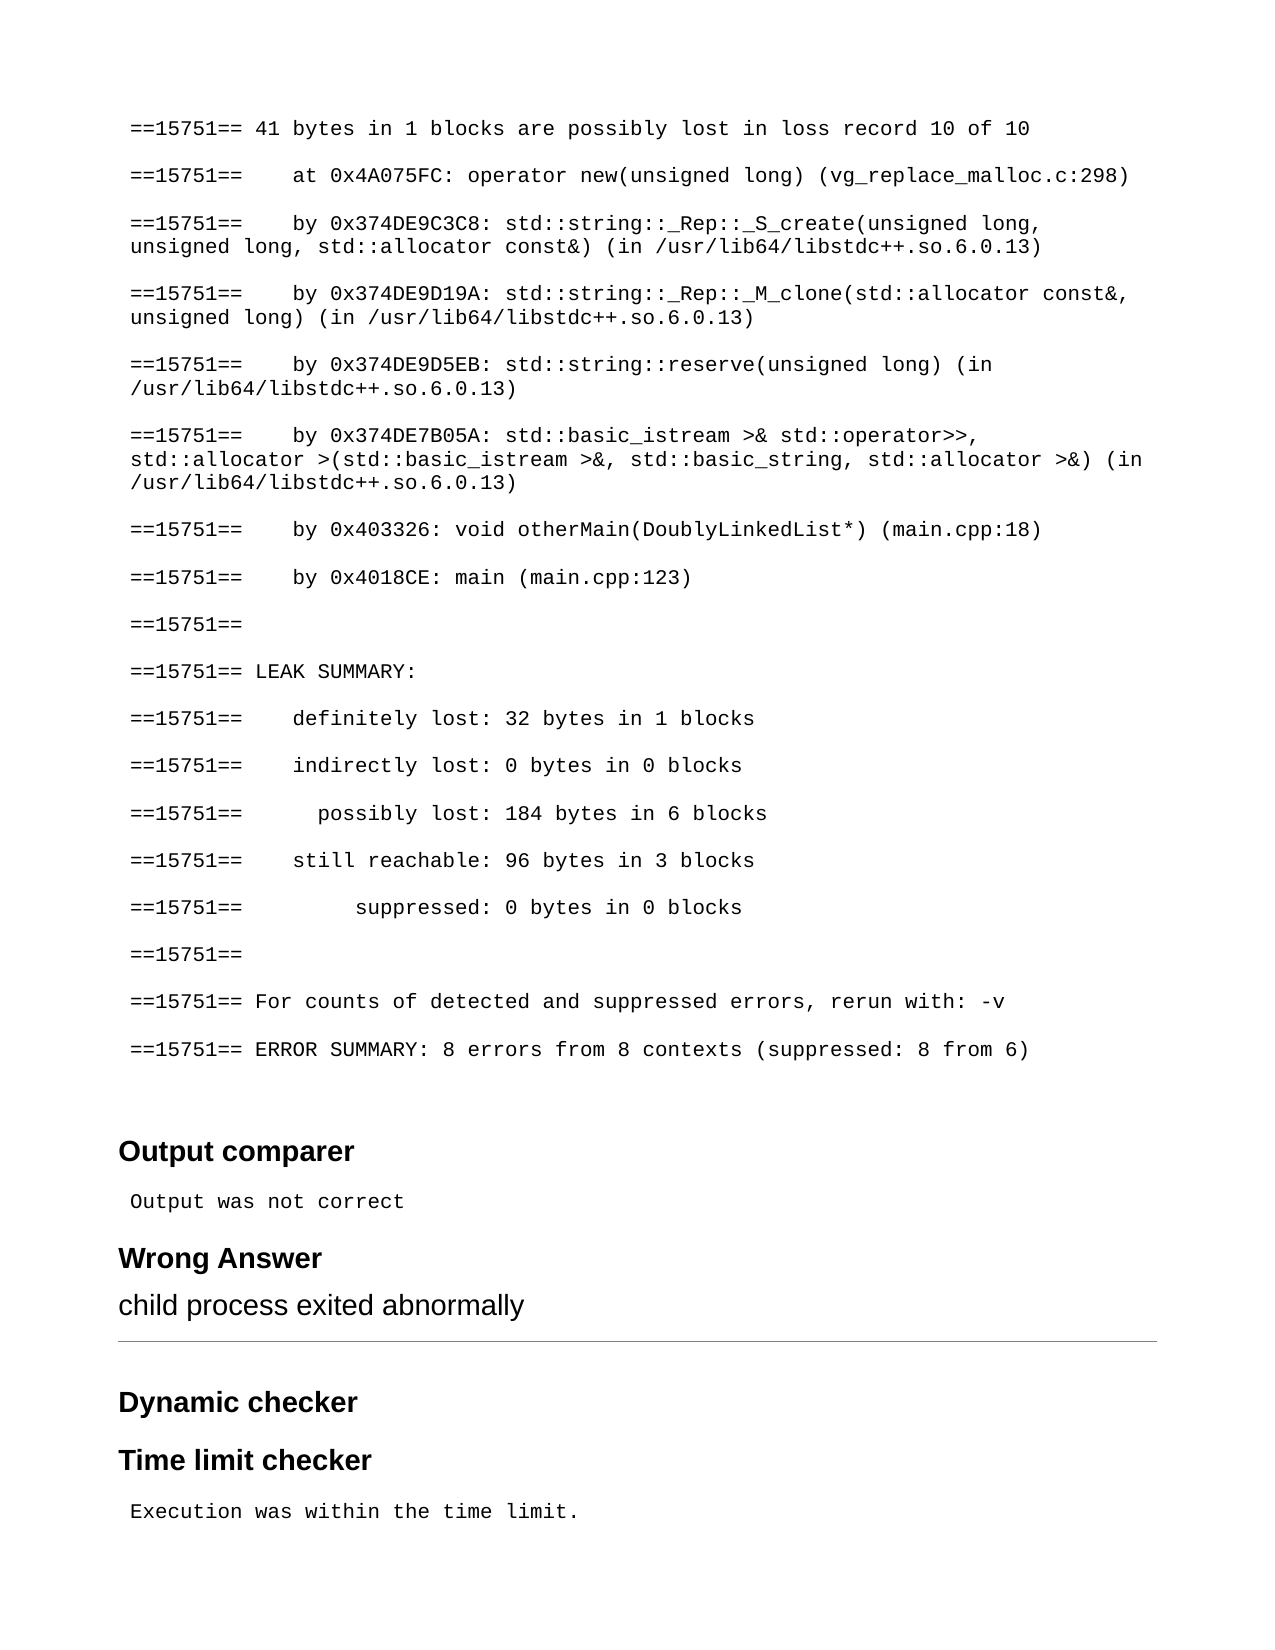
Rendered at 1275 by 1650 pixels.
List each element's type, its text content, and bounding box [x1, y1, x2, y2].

text ==15751== indirectly lost: 0 bytes in 0 blocks [130, 755, 1145, 779]
subtitle Time limit checker [118, 1443, 1157, 1477]
text ==15751== by 0x374DE7B05A: std::basic_istream >& std::operator>>, std::allocator >(std::basic_istream >&, std::basic_string, std::allocator >&) (in /usr/lib64/libstdc++.so.6.0.13) [130, 425, 1145, 496]
text ==15751== at 0x4A075FC: operator new(unsigned long) (vg_replace_malloc.c:298) [130, 165, 1145, 189]
subtitle Wrong Answer [118, 1241, 1157, 1275]
text ==15751== by 0x374DE9C3C8: std::string::_Rep::_S_create(unsigned long, unsigned long, std::allocator const&) (in /usr/lib64/libstdc++.so.6.0.13) [130, 212, 1145, 260]
text ==15751== possibly lost: 184 bytes in 6 blocks [130, 803, 1145, 826]
text Execution was within the time limit. [130, 1501, 1145, 1525]
text Output was not correct [130, 1191, 1145, 1215]
text ==15751== definitely lost: 32 bytes in 1 blocks [130, 708, 1145, 732]
text ==15751== For counts of detected and suppressed errors, rerun with: -v [130, 991, 1145, 1015]
text child process exited abnormally [118, 1287, 1157, 1321]
text ==15751== still reachable: 96 bytes in 3 blocks [130, 850, 1145, 873]
text ==15751== [130, 944, 1145, 968]
text ==15751== by 0x374DE9D19A: std::string::_Rep::_M_clone(std::allocator const&, unsigned long) (in /usr/lib64/libstdc++.so.6.0.13) [130, 283, 1145, 331]
text ==15751== by 0x403326: void otherMain(DoublyLinkedList*) (main.cpp:18) [130, 519, 1145, 543]
text ==15751== [130, 614, 1145, 637]
subtitle Output comparer [118, 1134, 1157, 1167]
text ==15751== suppressed: 0 bytes in 0 blocks [130, 897, 1145, 921]
subtitle Dynamic checker [118, 1385, 1157, 1418]
text ==15751== LEAK SUMMARY: [130, 661, 1145, 685]
text ==15751== by 0x374DE9D5EB: std::string::reserve(unsigned long) (in /usr/lib64/libstdc++.so.6.0.13) [130, 354, 1145, 401]
text ==15751== by 0x4018CE: main (main.cpp:123) [130, 567, 1145, 590]
text ==15751== ERROR SUMMARY: 8 errors from 8 contexts (suppressed: 8 from 6) [130, 1038, 1145, 1062]
text ==15751== 41 bytes in 1 blocks are possibly lost in loss record 10 of 10 [130, 118, 1145, 142]
